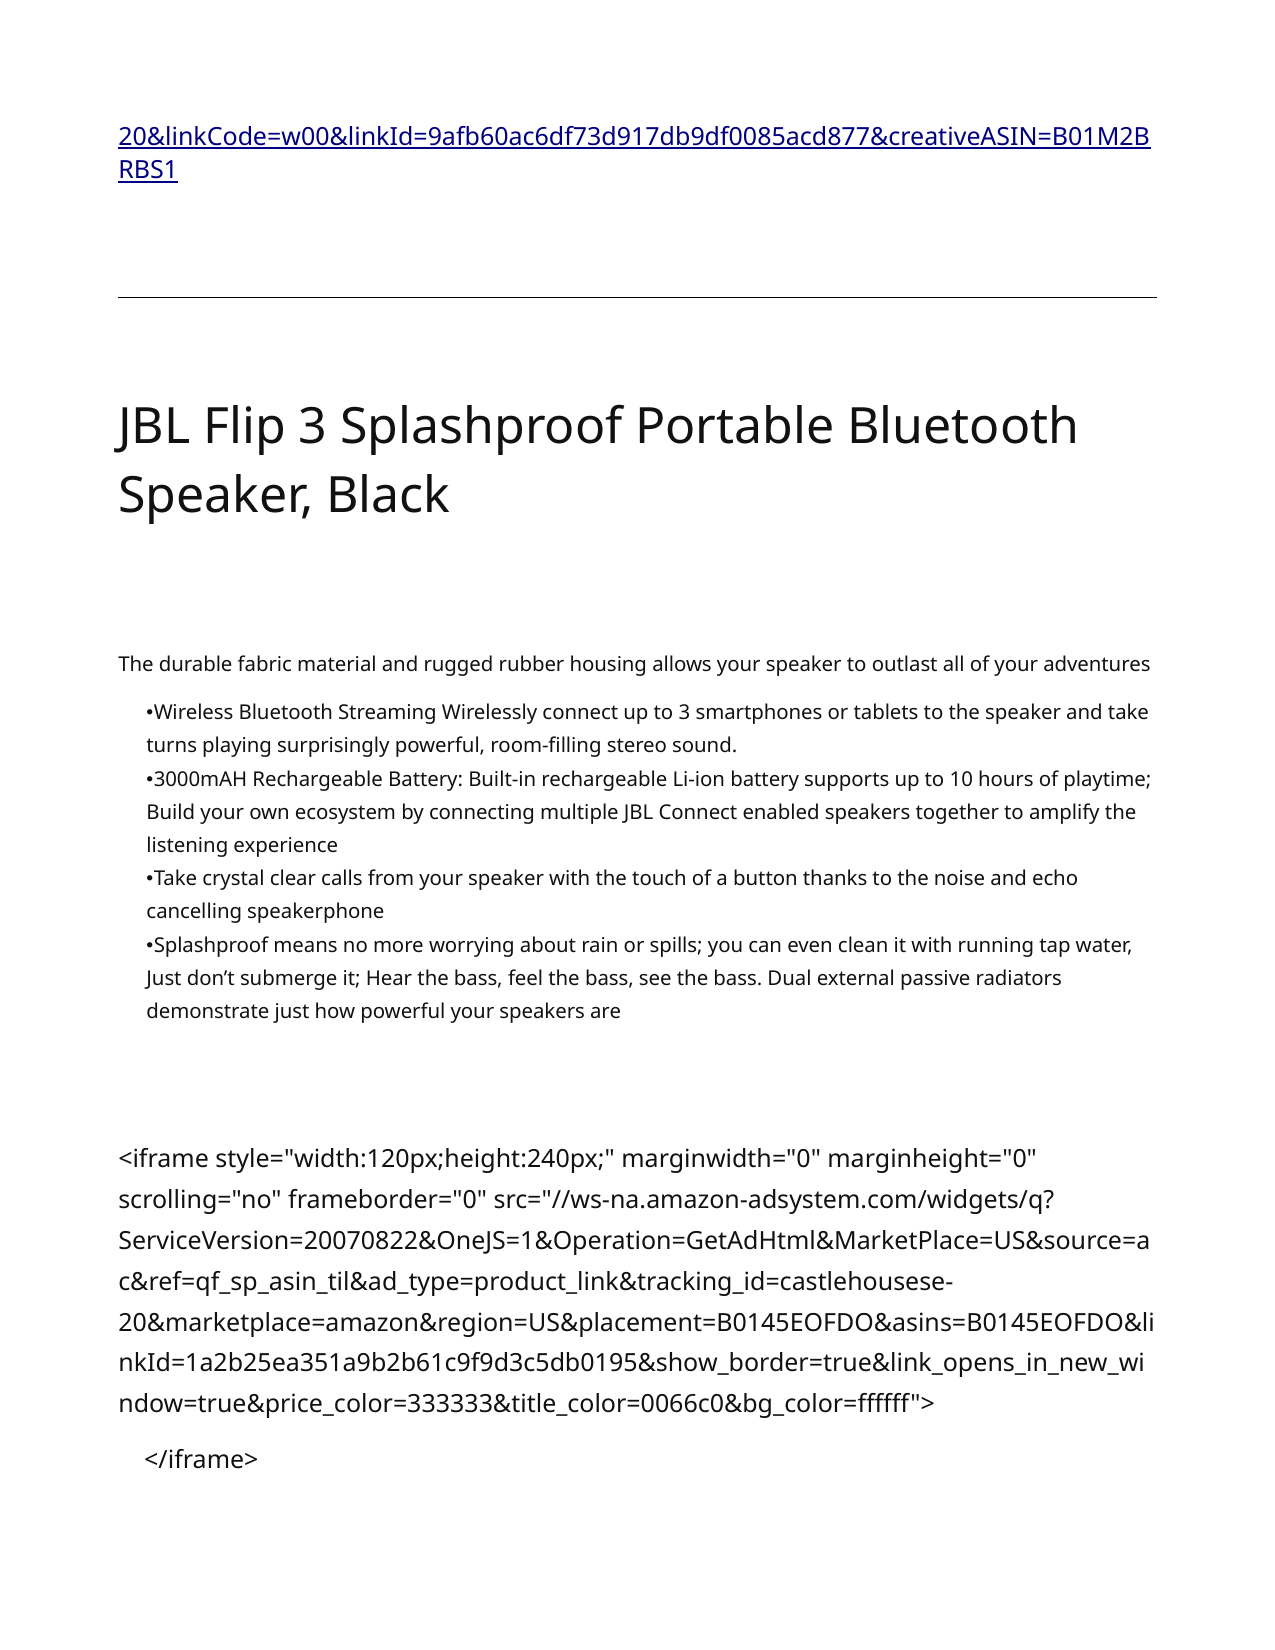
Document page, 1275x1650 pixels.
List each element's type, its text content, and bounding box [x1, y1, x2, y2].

text </iframe> [118, 1441, 1157, 1475]
list 3000mAH Rechargeable Battery: Built-in rechargeable Li-ion battery supports up to 10 hours of playtime; Build your own ecosystem by connecting multiple JBL Connect enabled speakers together to amplify the listening experience [118, 764, 1157, 858]
text 20&linkCode=w00&linkId=9afb60ac6df73d917db9df0085acd877&creativeASIN=B01M2BRBS1 [118, 118, 1157, 186]
text The durable fabric material and rugged rubber housing allows your speaker to outlast all of your adventures [118, 650, 1157, 678]
list Splashproof means no more worrying about rain or spills; you can even clean it with running tap water, Just don’t submerge it; Hear the bass, feel the bass, see the bass. Dual external passive radiators demonstrate just how powerful your speakers are [118, 930, 1157, 1024]
list Wireless Bluetooth Streaming Wirelessly connect up to 3 smartphones or tablets to the speaker and take turns playing surprisingly powerful, room-filling stereo sound. [118, 698, 1157, 759]
text <iframe style="width:120px;height:240px;" marginwidth="0" marginheight="0" scrolling="no" frameborder="0" src="//ws-na.amazon-adsystem.com/widgets/q?ServiceVersion=20070822&OneJS=1&Operation=GetAdHtml&MarketPlace=US&source=ac&ref=qf_sp_asin_til&ad_type=product_link&tracking_id=castlehousese-20&marketplace=amazon&region=US&placement=B0145EOFDO&asins=B0145EOFDO&linkId=1a2b25ea351a9b2b61c9f9d3c5db0195&show_border=true&link_opens_in_new_window=true&price_color=333333&title_color=0066c0&bg_color=ffffff"> [118, 1141, 1157, 1420]
list Take crystal clear calls from your speaker with the touch of a button thanks to the noise and echo cancelling speakerphone [118, 864, 1157, 925]
subtitle JBL Flip 3 Splashproof Portable Bluetooth Speaker, Black [118, 390, 1157, 527]
